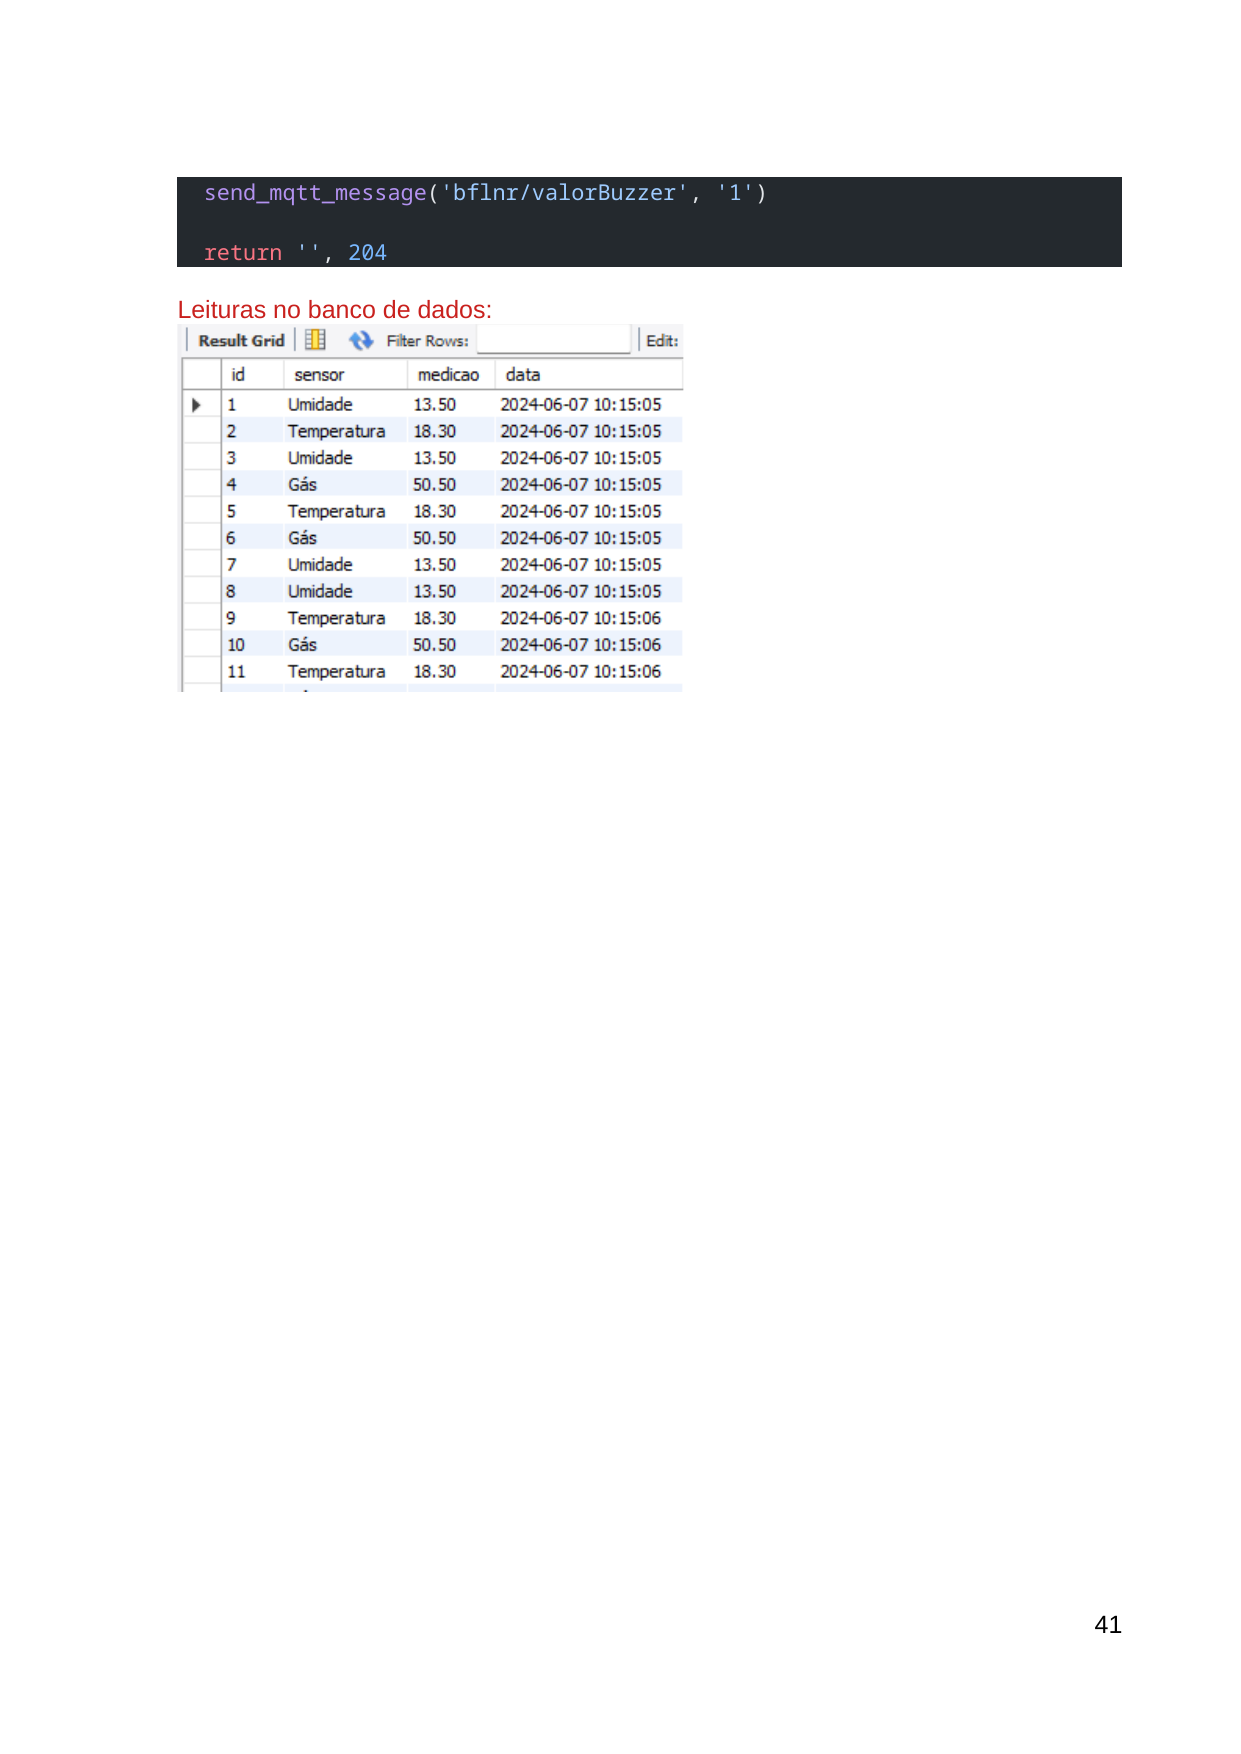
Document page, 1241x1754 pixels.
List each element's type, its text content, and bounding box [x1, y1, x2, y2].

picture [177, 324, 684, 692]
text Leituras no banco de dados: [177, 295, 1122, 324]
text return '', 204 [177, 237, 1122, 267]
text send_mqtt_message('bflnr/valorBuzzer', '1') [177, 177, 1122, 207]
